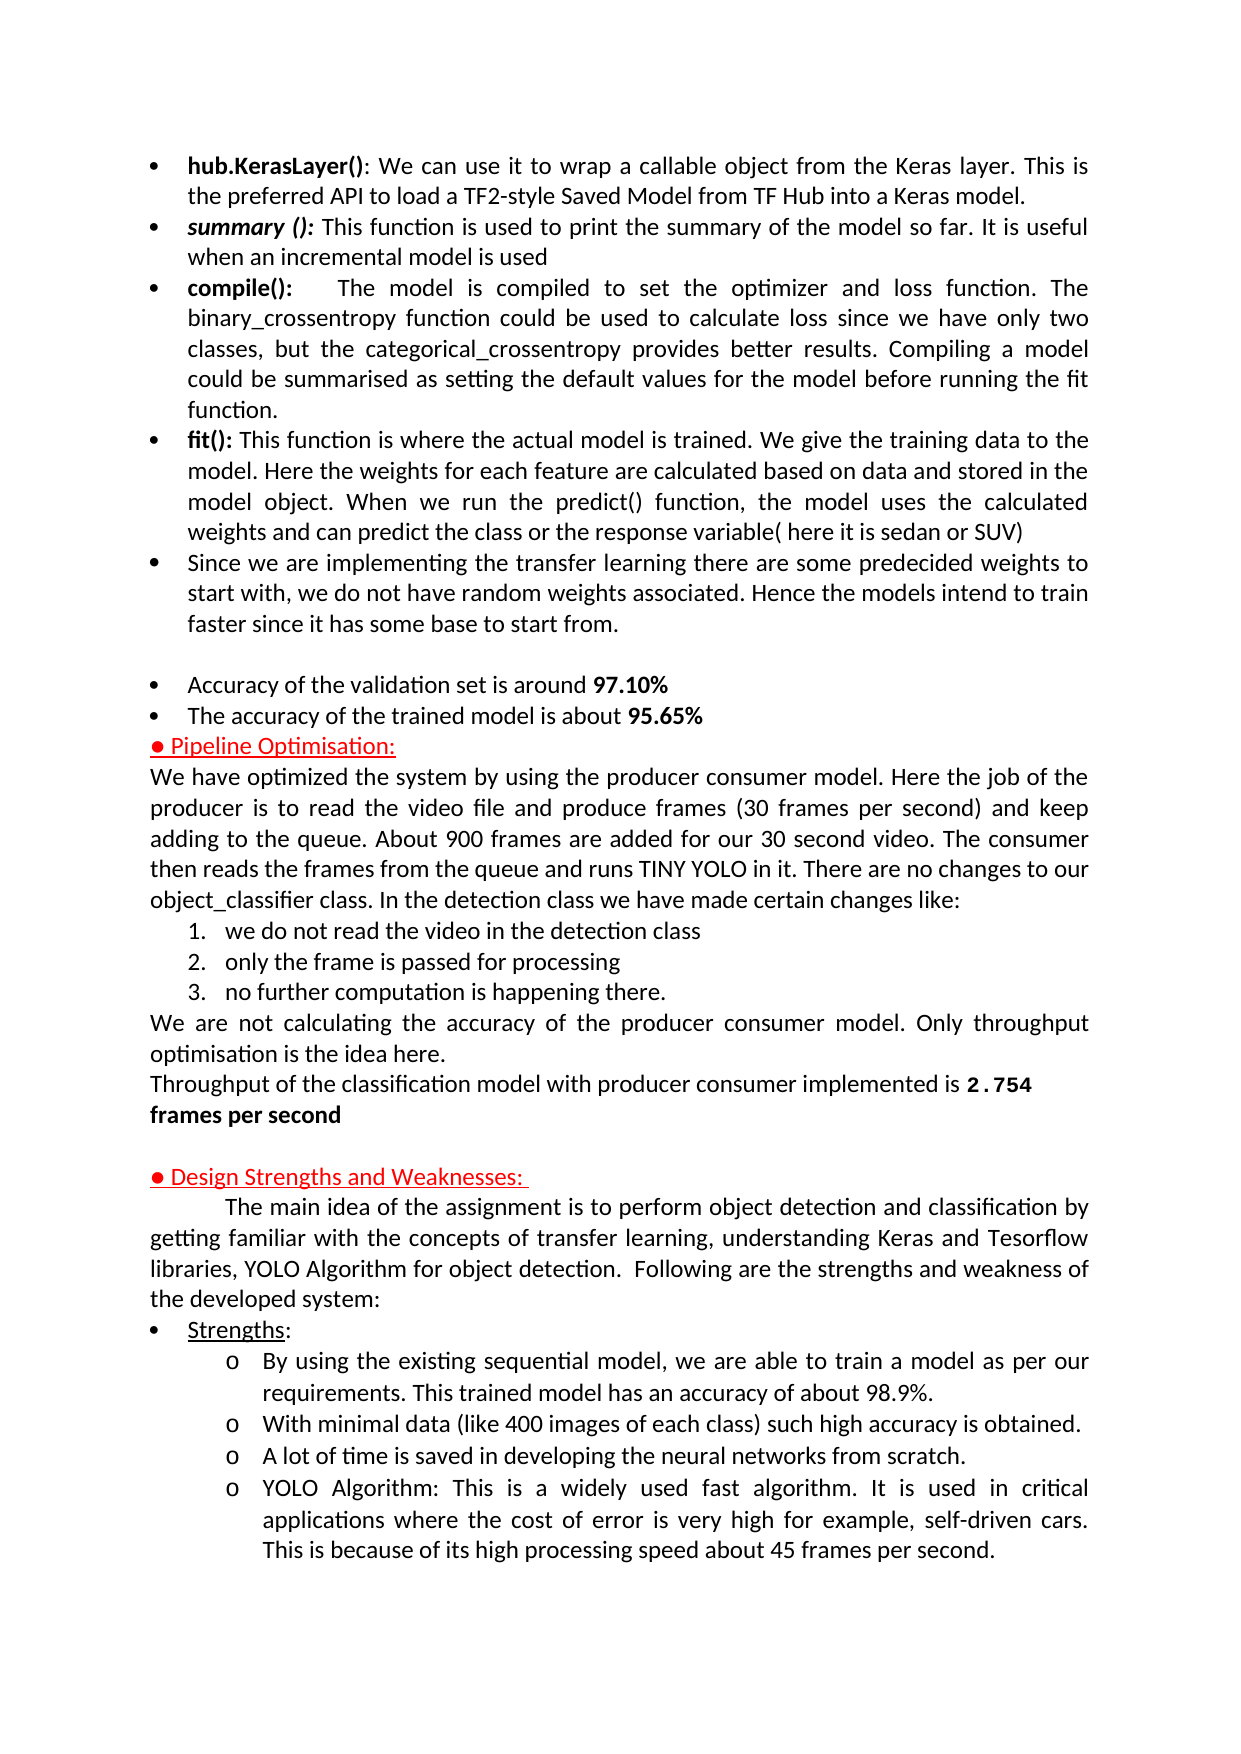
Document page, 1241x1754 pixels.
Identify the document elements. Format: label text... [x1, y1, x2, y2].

list compile(): The model is compiled to set the optimizer and loss function. The binary_crossentropy function could be used to calculate loss since we have only two classes, but the categorical_crossentropy provides better results. Compiling a model could be summarised as setting the default values for the model before running the fit function. [150, 272, 1090, 425]
text We have optimized the system by using the producer consumer model. Here the job of the producer is to read the video file and produce frames (30 frames per second) and keep adding to the queue. About 900 frames are added for our 30 second video. The consumer then reads the frames from the queue and runs TINY YOLO in it. There are no changes to our object_classifier class. In the detection class we have made certain changes like: [150, 761, 1090, 915]
list YOLO Algorithm: This is a widely used fast algorithm. It is used in critical applications where the cost of error is very high for example, self-driven cars. This is because of its high processing speed about 45 frames per second. [225, 1472, 1090, 1565]
list fit(): This function is where the actual model is trained. We give the training data to the model. Here the weights for each feature are calculated based on data and stored in the model object. When we run the predict() function, the model uses the calculated weights and can predict the class or the response variable( here it is sedan or SUV) [150, 425, 1090, 547]
list A lot of time is saved in developing the neural networks from scratch. [225, 1440, 1090, 1472]
list we do not read the video in the detection class [187, 915, 1090, 945]
list With minimal data (like 400 images of each class) such high accuracy is obtained. [225, 1408, 1090, 1439]
text We are not calculating the accuracy of the producer consumer model. Only throughput optimisation is the idea here. [150, 1007, 1090, 1068]
list Since we are implementing the transfer learning there are some predecided weights to start with, we do not have random weights associated. Hence the models intend to train faster since it has some base to start from. [150, 547, 1090, 638]
list hub.KerasLayer(): We can use it to wrap a callable object from the Keras layer. This is the preferred API to load a TF2-style Saved Model from TF Hub into a Keras model. [150, 150, 1090, 211]
text The main idea of the assignment is to perform object detection and classification by getting familiar with the concepts of transfer learning, understanding Keras and Tesorflow libraries, YOLO Algorithm for object detection. Following are the strengths and weakness of the developed system: [150, 1191, 1090, 1314]
list By using the existing sequential model, we are able to train a model as per our requirements. This trained model has an accuracy of about 98.9%. [225, 1345, 1090, 1407]
list Strengths: [150, 1314, 1090, 1345]
list The accuracy of the trained model is about 95.65% [150, 700, 1090, 730]
list only the frame is passed for processing [187, 946, 1090, 976]
text ● Design Strengths and Weaknesses: [150, 1161, 1090, 1191]
text Throughput of the classification model with producer consumer implemented is 2.754 [150, 1068, 1090, 1099]
list summary (): This function is used to print the summary of the model so far. It is useful when an incremental model is used [150, 211, 1090, 272]
list Accuracy of the validation set is around 97.10% [150, 669, 1090, 699]
text ● Pipeline Optimisation: [150, 731, 1090, 761]
list no further computation is happening there. [187, 976, 1090, 1007]
text frames per second [150, 1099, 1090, 1130]
